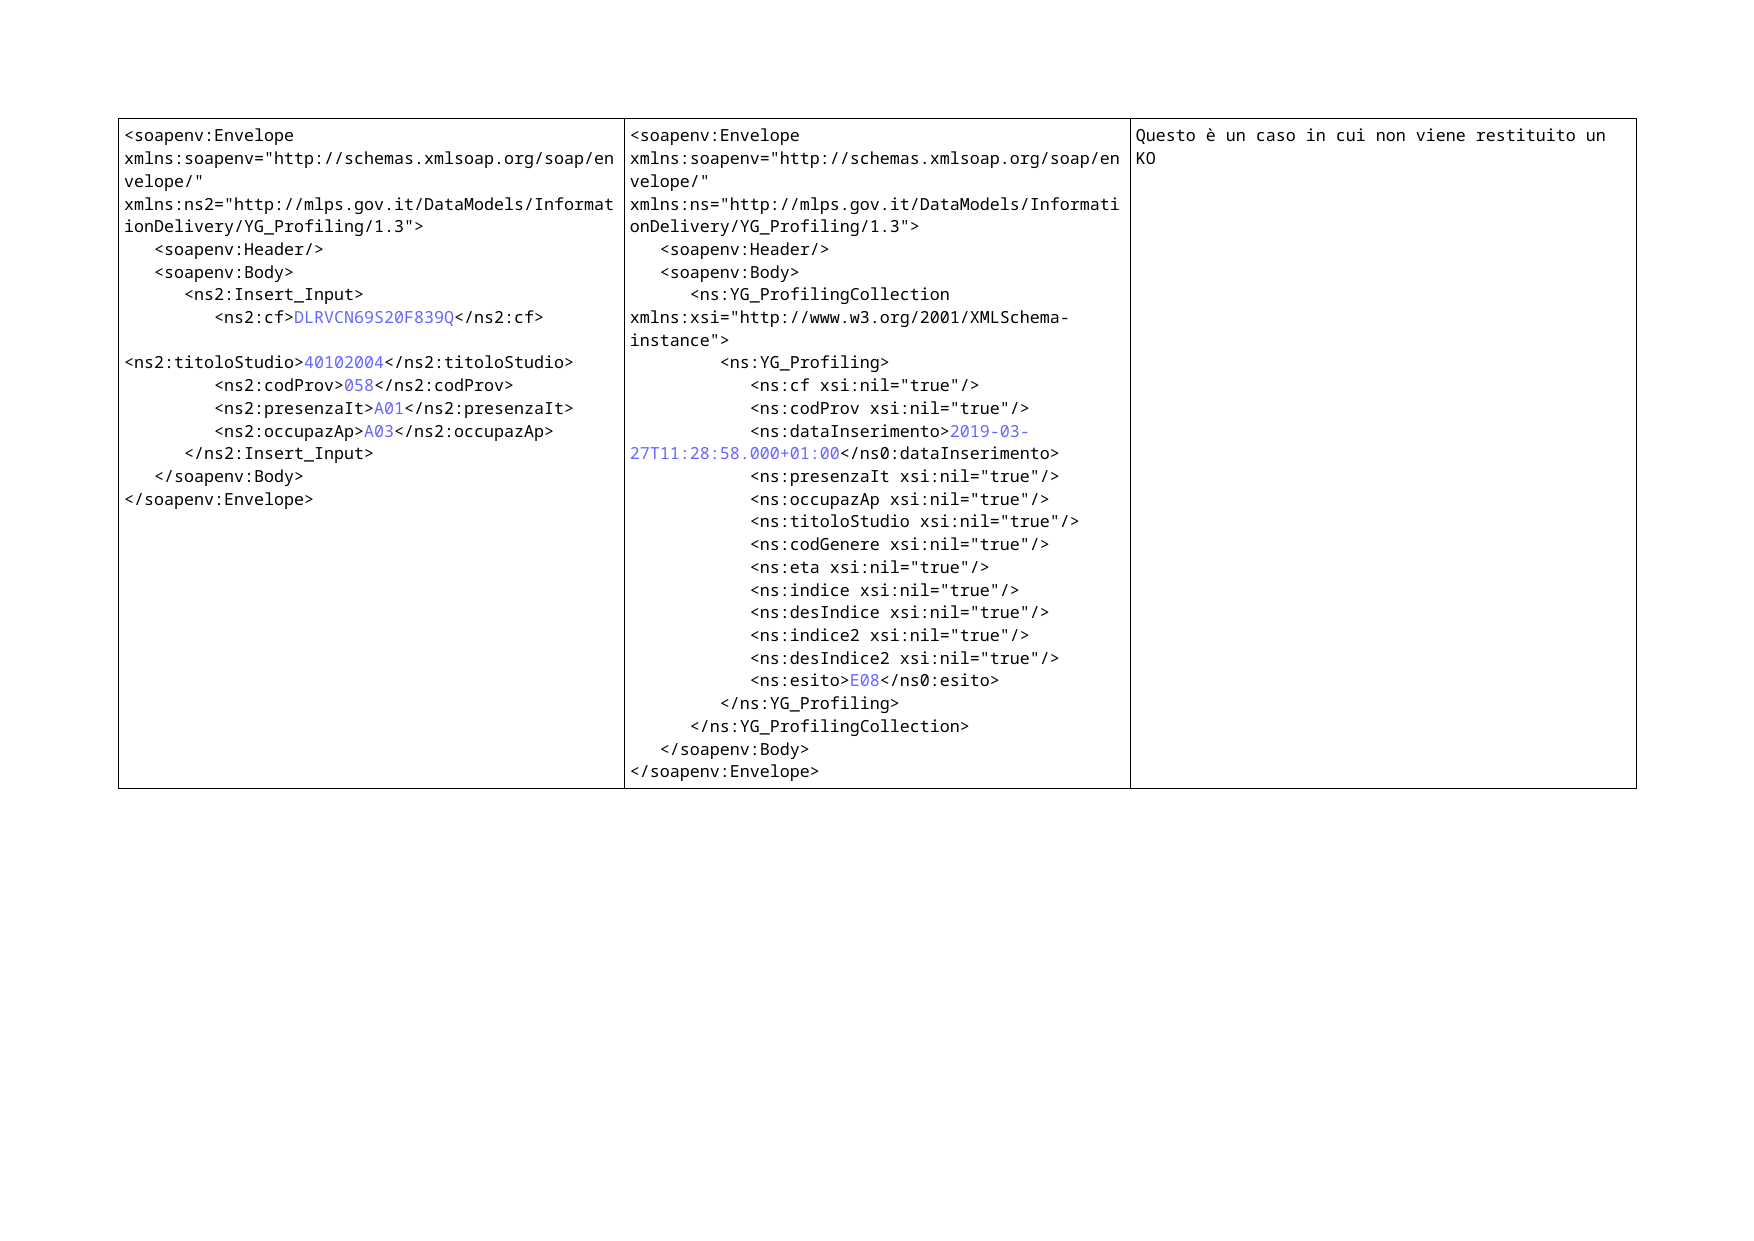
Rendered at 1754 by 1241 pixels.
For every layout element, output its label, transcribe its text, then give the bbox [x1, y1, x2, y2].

table_cell <soapenv:Envelope xmlns:soapenv="http://schemas.xmlsoap.org/soap/envelope/" xmlns:ns2="http://mlps.gov.it/DataModels/InformationDelivery/YG_Profiling/1.3"> <soapenv:Header/> <soapenv:Body> <ns2:Insert_Input> <ns2:cf>DLRVCN69S20F839Q</ns2:cf> <ns2:titoloStudio>40102004</ns2:titoloStudio> <ns2:codProv>058</ns2:codProv> <ns2:presenzaIt>A01</ns2:presenzaIt> <ns2:occupazAp>A03</ns2:occupazAp> </ns2:Insert_Input> </soapenv:Body> </soapenv:Envelope> [119, 119, 624, 788]
table_cell <soapenv:Envelope xmlns:soapenv="http://schemas.xmlsoap.org/soap/envelope/" xmlns:ns="http://mlps.gov.it/DataModels/InformationDelivery/YG_Profiling/1.3"> <soapenv:Header/> <soapenv:Body> <ns:YG_ProfilingCollection xmlns:xsi="http://www.w3.org/2001/XMLSchema-instance"> <ns:YG_Profiling> <ns:cf xsi:nil="true"/> <ns:codProv xsi:nil="true"/> <ns:dataInserimento>2019-03-27T11:28:58.000+01:00</ns0:dataInserimento> <ns:presenzaIt xsi:nil="true"/> <ns:occupazAp xsi:nil="true"/> <ns:titoloStudio xsi:nil="true"/> <ns:codGenere xsi:nil="true"/> <ns:eta xsi:nil="true"/> <ns:indice xsi:nil="true"/> <ns:desIndice xsi:nil="true"/> <ns:indice2 xsi:nil="true"/> <ns:desIndice2 xsi:nil="true"/> <ns:esito>E08</ns0:esito> </ns:YG_Profiling> </ns:YG_ProfilingCollection> </soapenv:Body> </soapenv:Envelope> [625, 119, 1130, 788]
table_cell Questo è un caso in cui non viene restituito un KO [1131, 119, 1636, 788]
